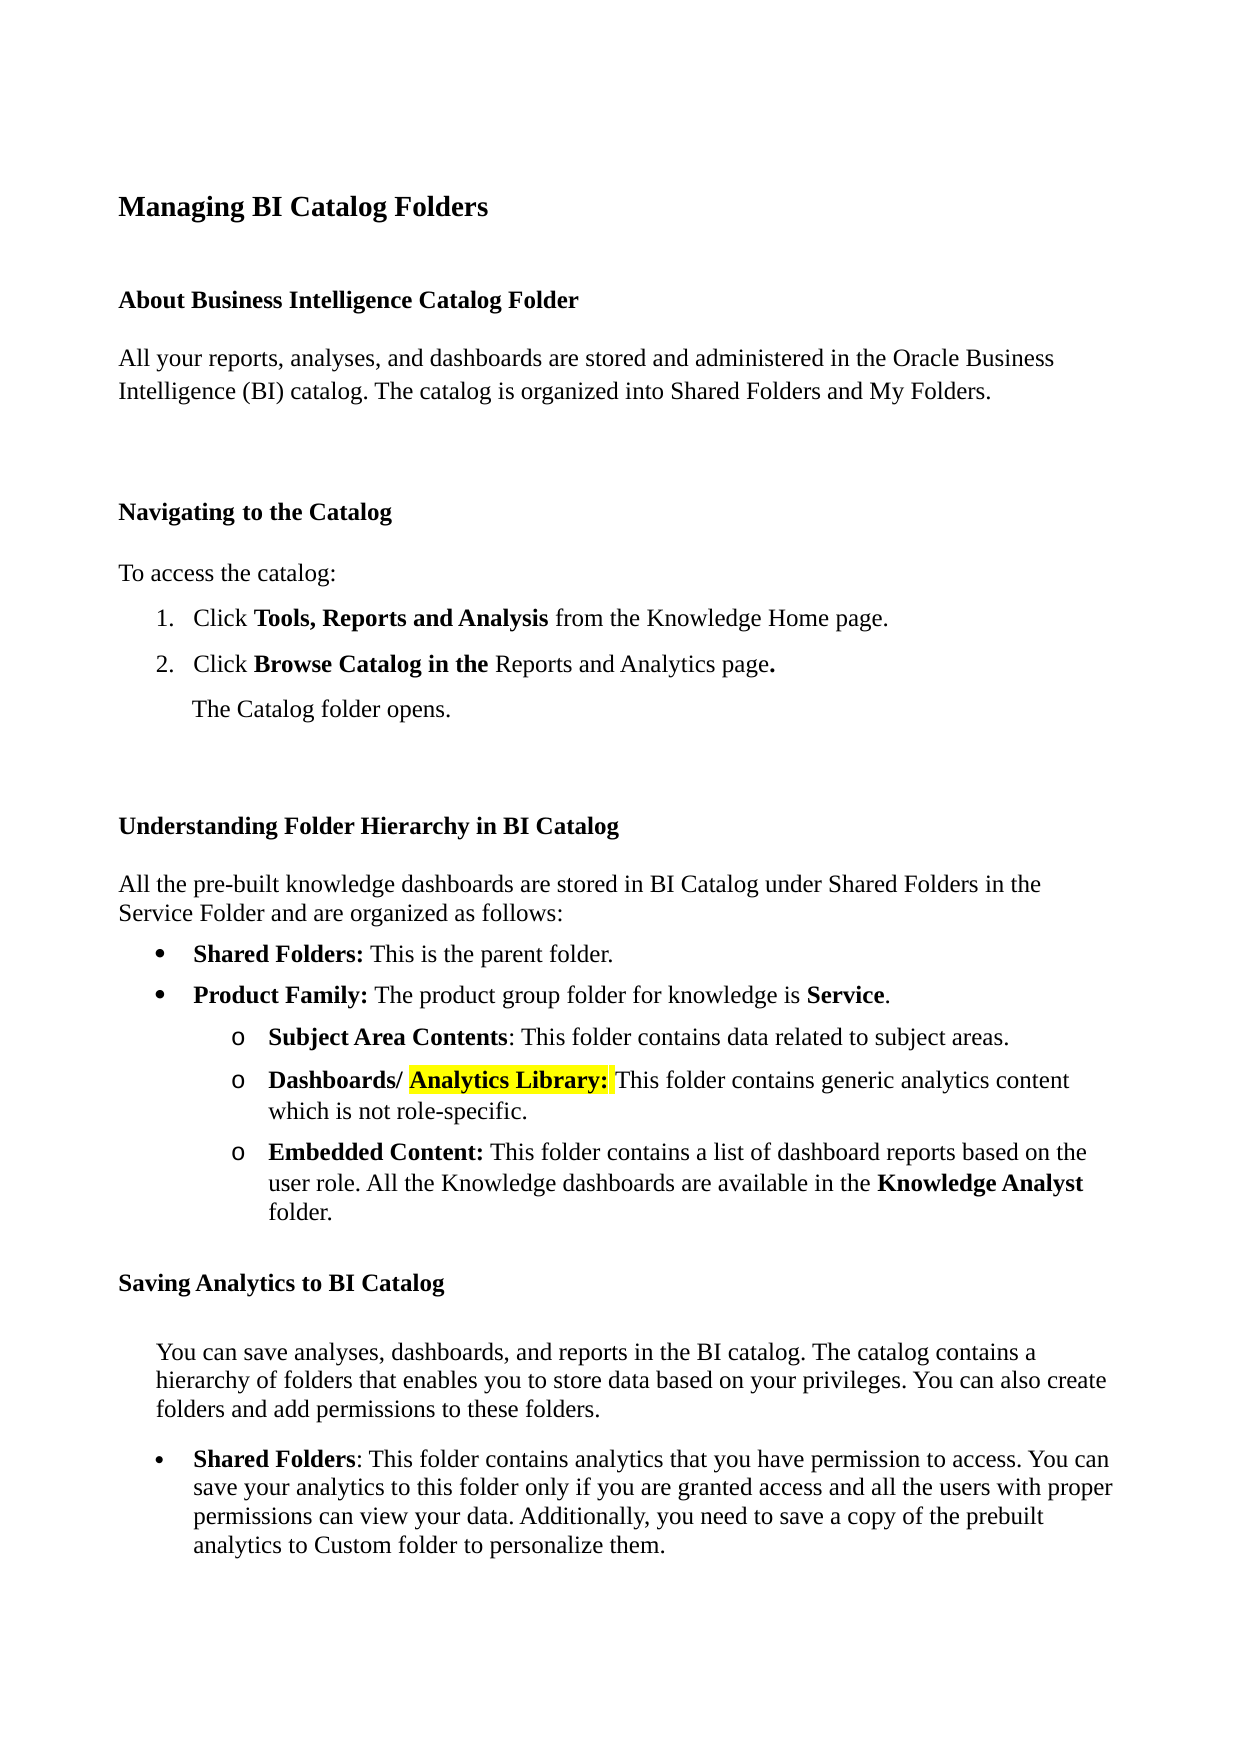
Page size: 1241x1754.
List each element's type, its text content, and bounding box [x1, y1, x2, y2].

list Click Browse Catalog in the Reports and Analytics page. [156, 649, 1122, 678]
subtitle Managing BI Catalog Folders [118, 189, 1122, 223]
text All your reports, analyses, and dashboards are stored and administered in the Oracle Business Intelligence (BI) catalog. The catalog is organized into Shared Folders and My Folders. [118, 343, 1122, 404]
list Shared Folders: This folder contains analytics that you have permission to access. You can save your analytics to this folder only if you are granted access and all the users with proper permissions can view your data. Additionally, you need to save a copy of the prebuilt analytics to Custom folder to personalize them. [156, 1444, 1122, 1559]
subtitle Understanding Folder Hierarchy in BI Catalog [118, 811, 1122, 840]
list Product Family: The product group folder for knowledge is Service. [156, 981, 1122, 1009]
list Subject Area Contents: This folder contains data related to subject areas. [231, 1022, 1122, 1053]
text The Catalog folder opens. [118, 694, 1122, 723]
list Embedded Content: This folder contains a list of dashboard reports based on the user role. All the Knowledge dashboards are available in the Knowledge Analyst folder. [231, 1137, 1122, 1226]
list Click Tools, Reports and Analysis from the Knowledge Home page. [156, 603, 1122, 632]
list Dashboards/ Analytics Library: This folder contains generic analytics content which is not role-specific. [231, 1065, 1122, 1125]
text All the pre-built knowledge dashboards are stored in BI Catalog under Shared Folders in the Service Folder and are organized as follows: [118, 869, 1122, 927]
subtitle Navigating to the Catalog [118, 493, 1122, 526]
subtitle Saving Analytics to BI Catalog [118, 1268, 1122, 1297]
subtitle About Business Intelligence Catalog Folder [118, 285, 1122, 313]
text You can save analyses, dashboards, and reports in the BI catalog. The catalog contains a hierarchy of folders that enables you to store data based on your privileges. You can also create folders and add permissions to these folders. [156, 1337, 1122, 1423]
list Shared Folders: This is the parent folder. [156, 939, 1122, 968]
text To access the catalog: [118, 558, 1122, 587]
